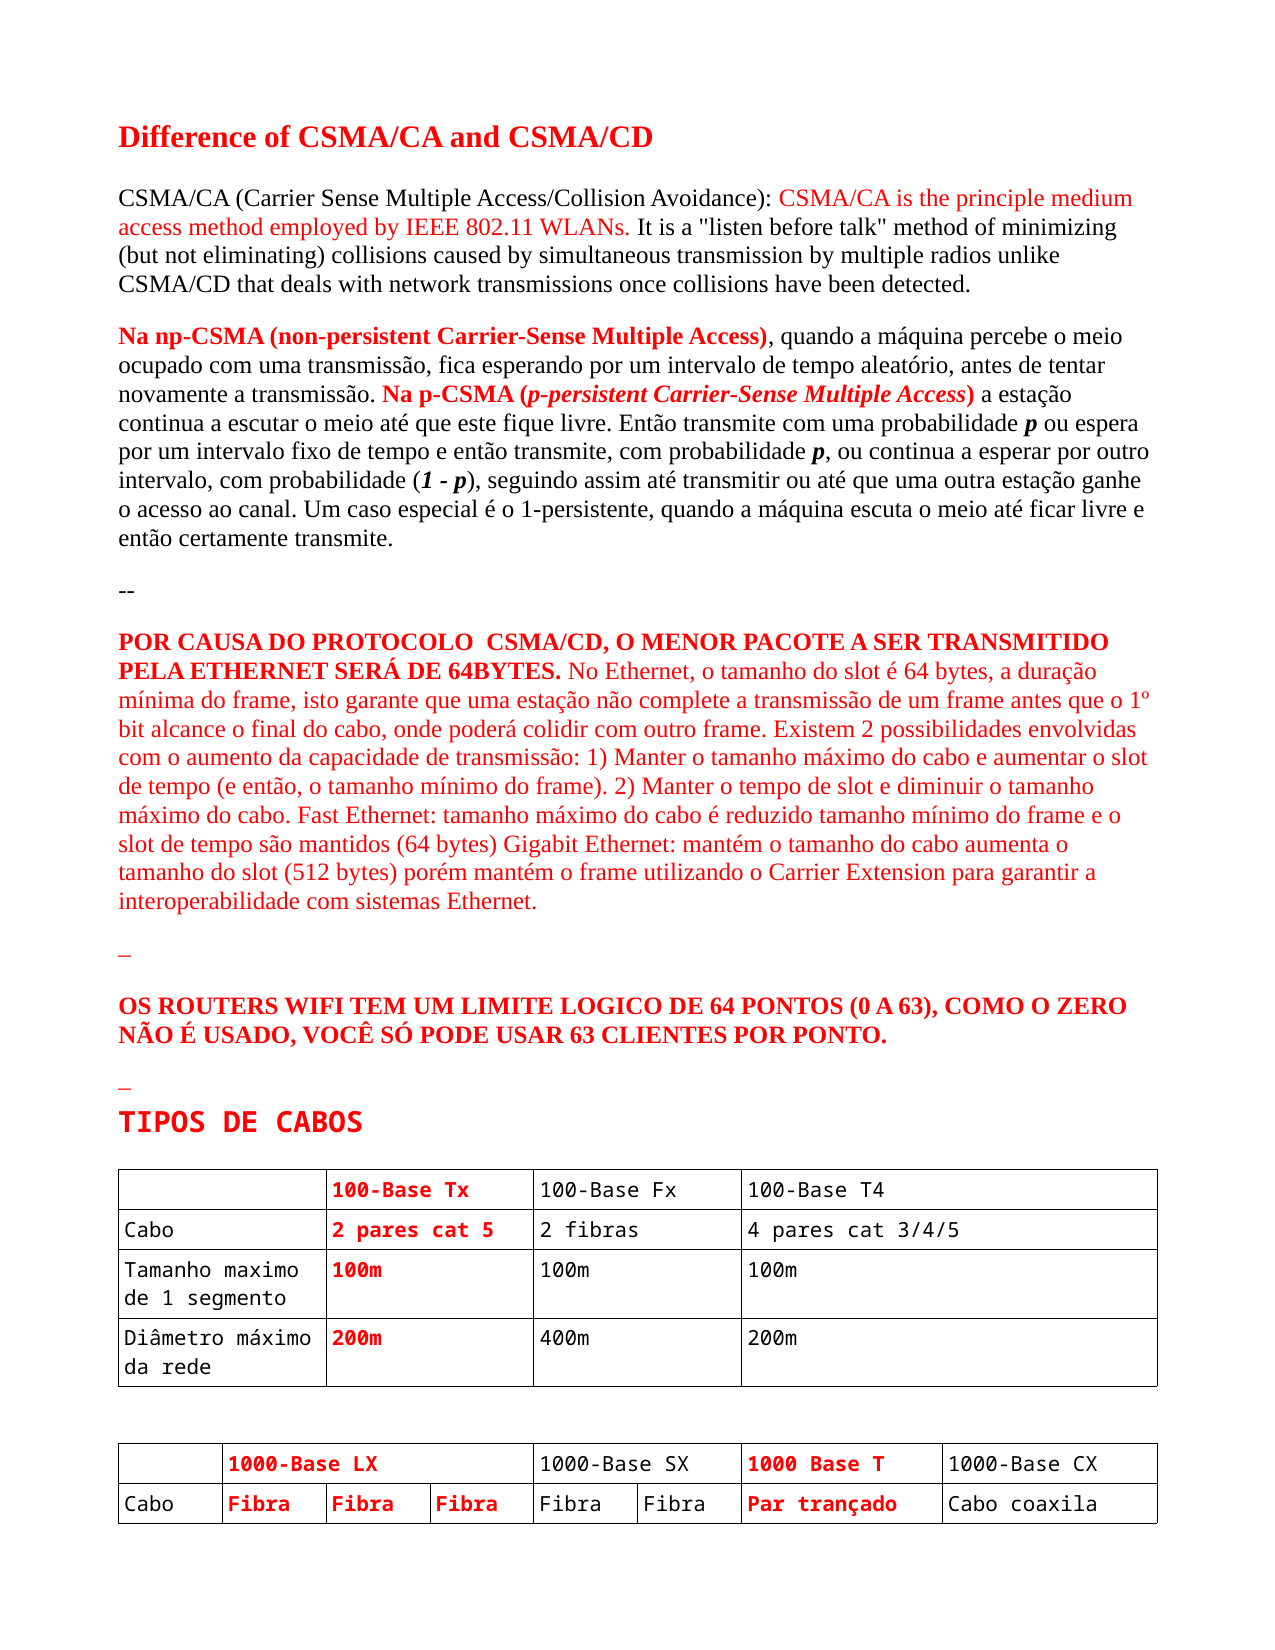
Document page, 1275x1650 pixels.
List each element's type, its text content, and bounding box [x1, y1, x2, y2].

text POR CAUSA DO PROTOCOLO CSMA/CD, O MENOR PACOTE A SER TRANSMITIDO PELA ETHERNET SERÁ DE 64BYTES. No Ethernet, o tamanho do slot é 64 bytes, a duração mínima do frame, isto garante que uma estação não complete a transmissão de um frame antes que o 1º bit alcance o final do cabo, onde poderá colidir com outro frame. Existem 2 possibilidades envolvidas com o aumento da capacidade de transmissão: 1) Manter o tamanho máximo do cabo e aumentar o slot de tempo (e então, o tamanho mínimo do frame). 2) Manter o tempo de slot e diminuir o tamanho máximo do cabo. Fast Ethernet: tamanho máximo do cabo é reduzido tamanho mínimo do frame e o slot de tempo são mantidos (64 bytes) Gigabit Ethernet: mantém o tamanho do cabo aumenta o tamanho do slot (512 bytes) porém mantém o frame utilizando o Carrier Extension para garantir a interoperabilidade com sistemas Ethernet. [118, 627, 1157, 915]
table_cell Cabo [119, 1484, 222, 1523]
table_cell 200m [327, 1319, 533, 1386]
table_cell Par trançado [742, 1484, 942, 1523]
text OS ROUTERS WIFI TEM UM LIMITE LOGICO DE 64 PONTOS (0 A 63), COMO O ZERO NÃO É USADO, VOCÊ SÓ PODE USAR 63 CLIENTES POR PONTO. [118, 991, 1157, 1048]
table_header [119, 1170, 326, 1209]
table_cell 100m [327, 1250, 533, 1317]
table_header 1000 Base T [742, 1444, 942, 1483]
table_cell 4 pares cat 3/4/5 [742, 1210, 1157, 1249]
table_header 100-Base T4 [742, 1170, 1157, 1209]
table_cell Fibra [638, 1484, 741, 1523]
table_header 1000-Base LX [223, 1444, 533, 1483]
table_cell 100m [534, 1250, 741, 1317]
table_header 1000-Base SX [534, 1444, 741, 1483]
table_cell Tamanho maximo de 1 segmento [119, 1250, 326, 1317]
table_cell Cabo [119, 1210, 326, 1249]
table_cell Fibra [223, 1484, 326, 1523]
table_header [119, 1444, 222, 1483]
table_cell Fibra [327, 1484, 430, 1523]
text TIPOS DE CABOS [118, 1101, 1157, 1141]
table_cell 100m [742, 1250, 1157, 1317]
table_cell 2 pares cat 5 [327, 1210, 533, 1249]
table_cell Cabo coaxila [943, 1484, 1157, 1523]
table_cell Diâmetro máximo da rede [119, 1319, 326, 1386]
table_cell 2 fibras [534, 1210, 741, 1249]
table_header 100-Base Fx [534, 1170, 741, 1209]
text – [118, 1072, 1157, 1101]
text -- [118, 575, 1157, 604]
text Difference of CSMA/CA and CSMA/CD CSMA/CA (Carrier Sense Multiple Access/Collision Avoidance): CSMA/CA is the principle medium access method employed by IEEE 802.11 WLANs. It is a "listen before talk" method of minimizing (but not eliminating) collisions caused by simultaneous transmission by multiple radios unlike CSMA/CD that deals with network transmissions once collisions have been detected. [118, 118, 1157, 298]
table_header 1000-Base CX [943, 1444, 1157, 1483]
table_cell 400m [534, 1319, 741, 1386]
table_header 100-Base Tx [327, 1170, 533, 1209]
text Na np-CSMA (non-persistent Carrier-Sense Multiple Access), quando a máquina percebe o meio ocupado com uma transmissão, fica esperando por um intervalo de tempo aleatório, antes de tentar novamente a transmissão. Na p-CSMA (p-persistent Carrier-Sense Multiple Access) a estação continua a escutar o meio até que este fique livre. Então transmite com uma probabilidade p ou espera por um intervalo fixo de tempo e então transmite, com probabilidade p, ou continua a esperar por outro intervalo, com probabilidade (1 - p), seguindo assim até transmitir ou até que uma outra estação ganhe o acesso ao canal. Um caso especial é o 1-persistente, quando a máquina escuta o meio até ficar livre e então certamente transmite. [118, 321, 1157, 551]
table_cell 200m [742, 1319, 1157, 1386]
text – [118, 939, 1157, 967]
table_cell Fibra [534, 1484, 637, 1523]
table_cell Fibra [431, 1484, 533, 1523]
